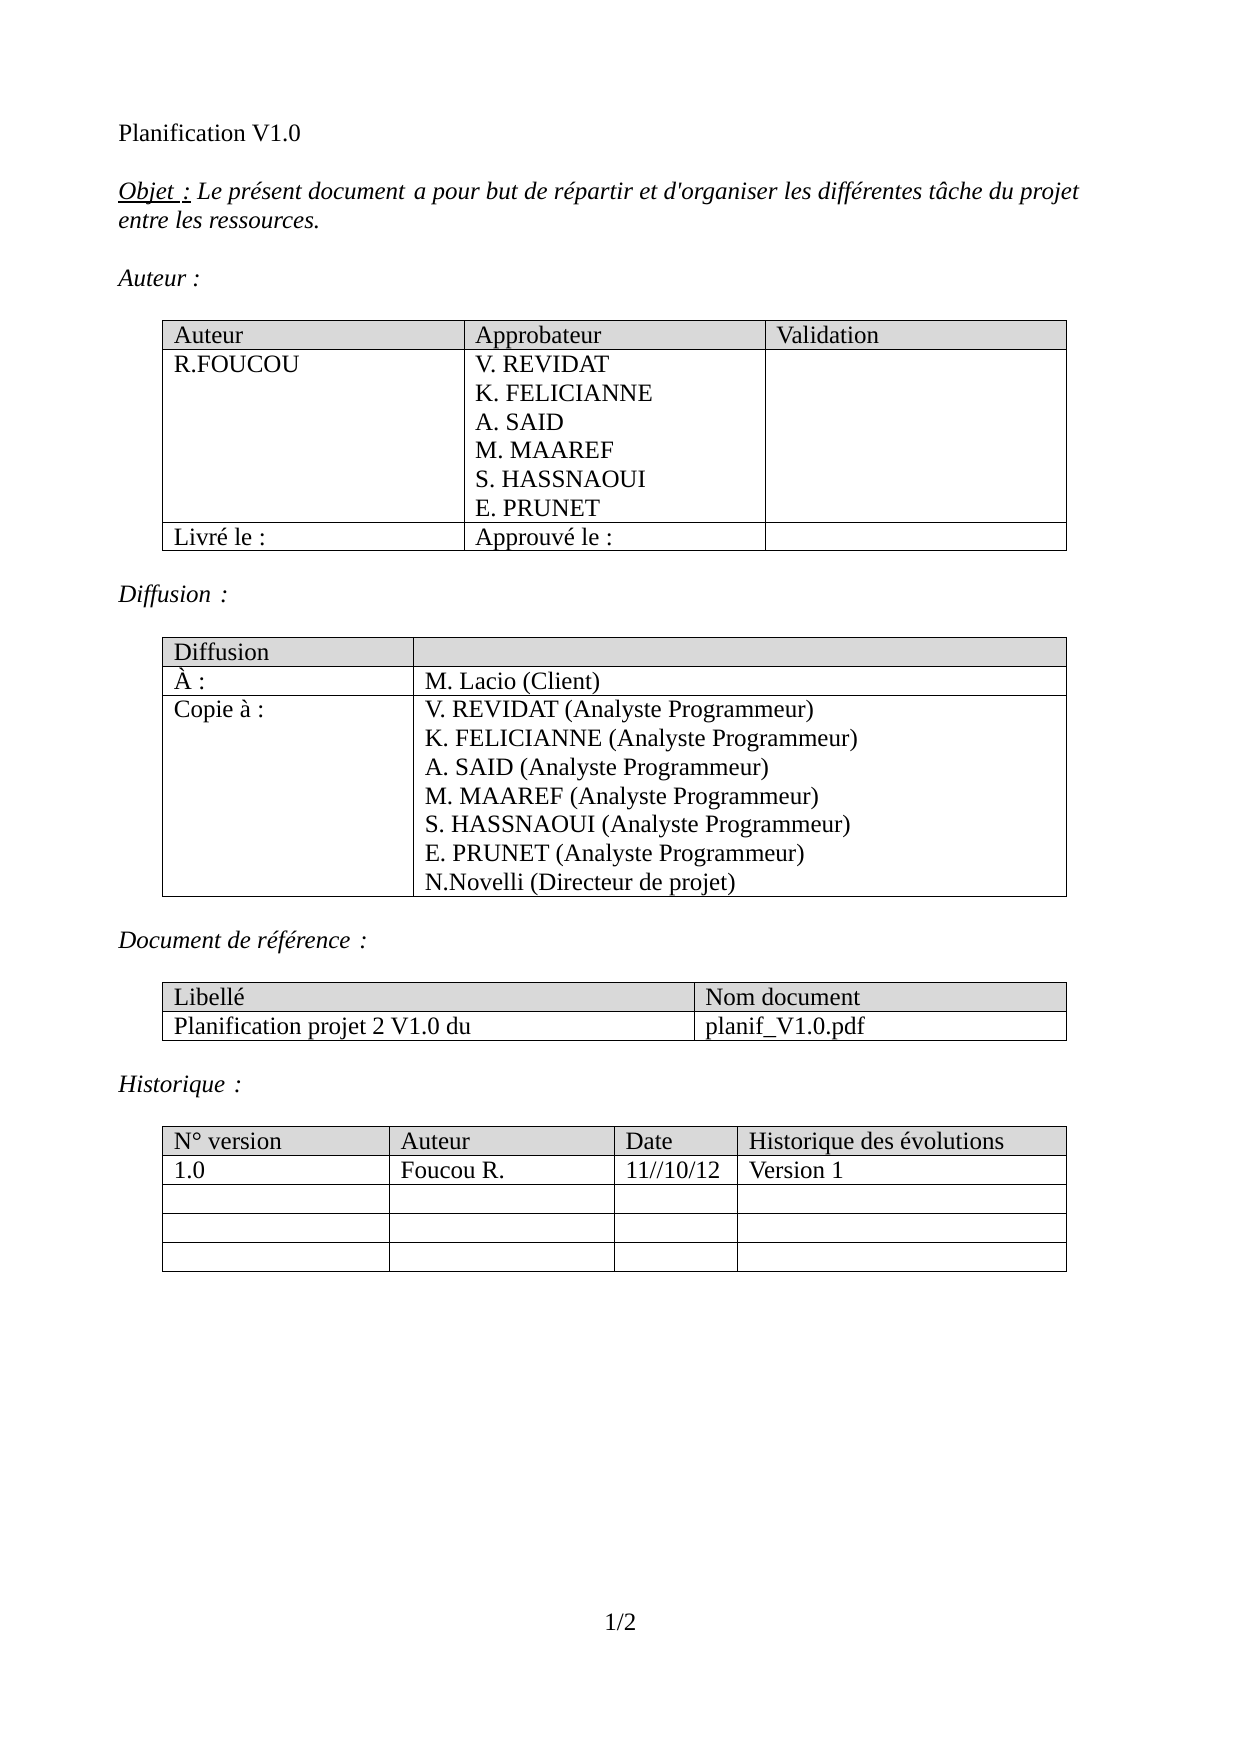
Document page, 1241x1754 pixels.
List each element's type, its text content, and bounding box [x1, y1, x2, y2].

table_header Historique des évolutions [738, 1127, 1066, 1155]
table_cell [738, 1214, 1066, 1242]
table_cell V. REVIDAT K. FELICIANNE A. SAID M. MAAREF S. HASSNAOUI E. PRUNET [465, 350, 765, 522]
table_header Diffusion [163, 638, 413, 666]
table_cell Foucou R. [390, 1156, 614, 1184]
table_cell Copie à : [163, 696, 413, 896]
table_cell [615, 1243, 737, 1271]
table_cell [615, 1185, 737, 1213]
table_header Nom document [695, 983, 1066, 1011]
table_header Auteur [390, 1127, 614, 1155]
table_header Validation [766, 321, 1066, 349]
table_cell planif_V1.0.pdf [695, 1012, 1066, 1040]
table_cell Planification projet 2 V1.0 du [163, 1012, 694, 1040]
text Document de référence : [118, 925, 1122, 953]
text Historique : [118, 1069, 1122, 1097]
table_header Date [615, 1127, 737, 1155]
table_cell [390, 1214, 614, 1242]
table_cell [615, 1214, 737, 1242]
table_cell Approuvé le : [465, 523, 765, 550]
table_cell [163, 1185, 389, 1213]
table_cell [766, 350, 1066, 522]
table_cell [766, 523, 1066, 550]
table_cell Livré le : [163, 523, 464, 550]
text Objet : Le présent document a pour but de répartir et d'organiser les différentes tâche du projet entre les ressources. [118, 176, 1122, 234]
table_cell [163, 1214, 389, 1242]
table_cell V. REVIDAT (Analyste Programmeur) K. FELICIANNE (Analyste Programmeur) A. SAID (Analyste Programmeur) M. MAAREF (Analyste Programmeur) S. HASSNAOUI (Analyste Programmeur) E. PRUNET (Analyste Programmeur) N.Novelli (Directeur de projet) [414, 696, 1066, 896]
table_cell Version 1 [738, 1156, 1066, 1184]
table_header Libellé [163, 983, 694, 1011]
table_cell [390, 1243, 614, 1271]
table_header Auteur [163, 321, 464, 349]
text Auteur : [118, 263, 1122, 291]
table_header [414, 638, 1066, 666]
text Diffusion : [118, 579, 1122, 608]
table_cell [390, 1185, 614, 1213]
table_cell À : [163, 667, 413, 694]
table_cell M. Lacio (Client) [414, 667, 1066, 694]
table_header Approbateur [465, 321, 765, 349]
table_cell 11//10/12 [615, 1156, 737, 1184]
table_cell R.FOUCOU [163, 350, 464, 522]
table_header N° version [163, 1127, 389, 1155]
table_cell [738, 1243, 1066, 1271]
table_cell 1.0 [163, 1156, 389, 1184]
table_cell [738, 1185, 1066, 1213]
table_cell [163, 1243, 389, 1271]
